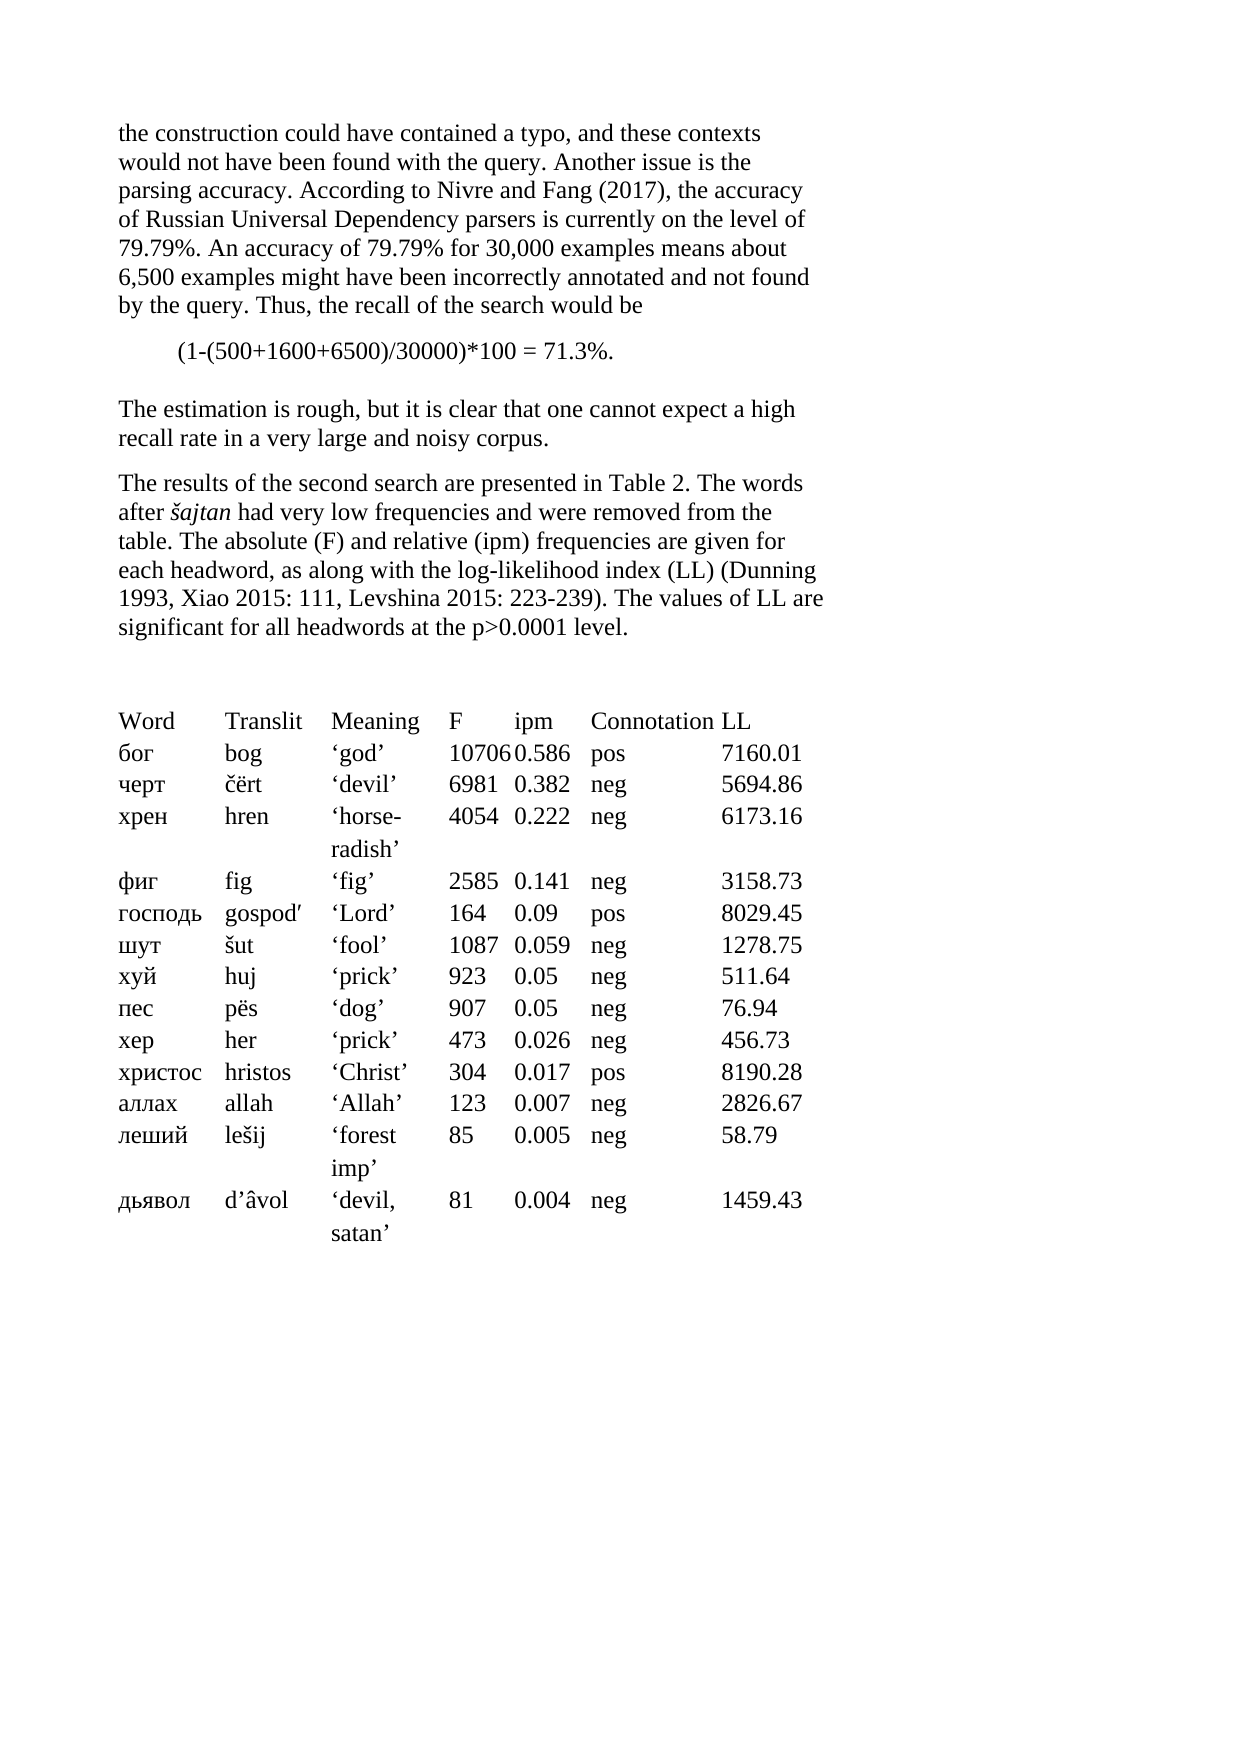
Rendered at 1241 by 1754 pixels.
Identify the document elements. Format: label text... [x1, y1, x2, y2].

table_cell 0.09 [514, 895, 591, 927]
table_cell 923 [449, 959, 514, 990]
table_cell 0.007 [514, 1086, 591, 1117]
table_cell 10706 [449, 735, 514, 767]
table_cell 7160.01 [721, 735, 827, 767]
table_cell господь [118, 895, 224, 927]
table_cell 2826.67 [721, 1086, 827, 1117]
table_cell 473 [449, 1022, 514, 1054]
table_cell 8190.28 [721, 1054, 827, 1086]
table_cell 76.94 [721, 990, 827, 1022]
table_cell 58.79 [721, 1117, 827, 1182]
table_cell 0.05 [514, 990, 591, 1022]
table_cell дьявол [118, 1182, 224, 1247]
table_cell 0.222 [514, 798, 591, 863]
table_cell 907 [449, 990, 514, 1022]
table_cell 2585 [449, 863, 514, 895]
table_cell ‘fig’ [331, 863, 449, 895]
table_cell ‘Allah’ [331, 1086, 449, 1117]
table_cell neg [591, 1022, 721, 1054]
table_cell neg [591, 863, 721, 895]
table_cell черт [118, 767, 224, 798]
table_cell христос [118, 1054, 224, 1086]
table_cell ‘forest imp’ [331, 1117, 449, 1182]
table_cell 0.059 [514, 927, 591, 958]
table_header Meaning [331, 703, 449, 735]
table_cell 456.73 [721, 1022, 827, 1054]
table_cell neg [591, 1117, 721, 1182]
table_cell 8029.45 [721, 895, 827, 927]
table_cell neg [591, 927, 721, 958]
table_cell 81 [449, 1182, 514, 1247]
table_cell fig [225, 863, 331, 895]
table_cell 4054 [449, 798, 514, 863]
table_cell 6173.16 [721, 798, 827, 863]
table_cell 5694.86 [721, 767, 827, 798]
table_cell 0.004 [514, 1182, 591, 1247]
table_cell ‘Lord’ [331, 895, 449, 927]
table_cell ‘devil, satan’ [331, 1182, 449, 1247]
table_cell ‘Christ’ [331, 1054, 449, 1086]
table_cell фиг [118, 863, 224, 895]
table_cell pёs [225, 990, 331, 1022]
table_cell хер [118, 1022, 224, 1054]
table_header F [449, 703, 514, 735]
table_cell allah [225, 1086, 331, 1117]
text The results of the second search are presented in Table 2. The words after šajtan had very low frequencies and were removed from the table. The absolute (F) and relative (ipm) frequencies are given for each headword, as along with the log-likelihood index (LL) (Dunning 1993, Xiao 2015: 111, Levshina 2015: 223-239). The values of LL are significant for all headwords at the p>0.0001 level. [118, 468, 827, 641]
table_cell gospodʹ [225, 895, 331, 927]
table_cell хуй [118, 959, 224, 990]
table_cell ‘horse-radish’ [331, 798, 449, 863]
table_cell бог [118, 735, 224, 767]
table_cell neg [591, 959, 721, 990]
table_header ipm [514, 703, 591, 735]
table_header LL [721, 703, 827, 735]
table_cell lešij [225, 1117, 331, 1182]
table_cell 164 [449, 895, 514, 927]
table_cell šut [225, 927, 331, 958]
table_cell hristos [225, 1054, 331, 1086]
table_cell 0.586 [514, 735, 591, 767]
table_cell čёrt [225, 767, 331, 798]
table_cell neg [591, 798, 721, 863]
table_cell neg [591, 1182, 721, 1247]
table_cell пес [118, 990, 224, 1022]
table_cell her [225, 1022, 331, 1054]
table_header Translit [225, 703, 331, 735]
table_cell 1278.75 [721, 927, 827, 958]
table_cell 0.141 [514, 863, 591, 895]
table_header Connotation [591, 703, 721, 735]
table_cell 3158.73 [721, 863, 827, 895]
table_cell neg [591, 767, 721, 798]
table_cell хрен [118, 798, 224, 863]
table_cell pos [591, 895, 721, 927]
table_cell ‘prick’ [331, 959, 449, 990]
table_cell ‘fool’ [331, 927, 449, 958]
table_cell леший [118, 1117, 224, 1182]
table_cell d’âvol [225, 1182, 331, 1247]
table_cell ‘prick’ [331, 1022, 449, 1054]
table_cell шут [118, 927, 224, 958]
table_cell 0.005 [514, 1117, 591, 1182]
table_cell 85 [449, 1117, 514, 1182]
table_cell ‘devil’ [331, 767, 449, 798]
table_cell 304 [449, 1054, 514, 1086]
table_cell 1087 [449, 927, 514, 958]
text (1-(500+1600+6500)/30000)*100 = 71.3%. [177, 336, 768, 365]
table_cell bog [225, 735, 331, 767]
table_cell 511.64 [721, 959, 827, 990]
table_cell neg [591, 990, 721, 1022]
text the construction could have contained a typo, and these contexts would not have been found with the query. Another issue is the parsing accuracy. According to Nivre and Fang (2017), the accuracy of Russian Universal Dependency parsers is currently on the level of 79.79%. An accuracy of 79.79% for 30,000 examples means about 6,500 examples might have been incorrectly annotated and not found by the query. Thus, the recall of the search would be [118, 118, 827, 319]
table_cell pos [591, 1054, 721, 1086]
table_header Word [118, 703, 224, 735]
table_cell 0.05 [514, 959, 591, 990]
table_cell 0.382 [514, 767, 591, 798]
table_cell neg [591, 1086, 721, 1117]
table_cell ‘dog’ [331, 990, 449, 1022]
table_cell 6981 [449, 767, 514, 798]
table_cell hren [225, 798, 331, 863]
table_cell huj [225, 959, 331, 990]
table_cell 123 [449, 1086, 514, 1117]
text The estimation is rough, but it is clear that one cannot expect a high recall rate in a very large and noisy corpus. [118, 394, 827, 452]
table_cell pos [591, 735, 721, 767]
table_cell ‘god’ [331, 735, 449, 767]
table_cell 1459.43 [721, 1182, 827, 1247]
table_cell аллах [118, 1086, 224, 1117]
table_cell 0.017 [514, 1054, 591, 1086]
table_cell 0.026 [514, 1022, 591, 1054]
